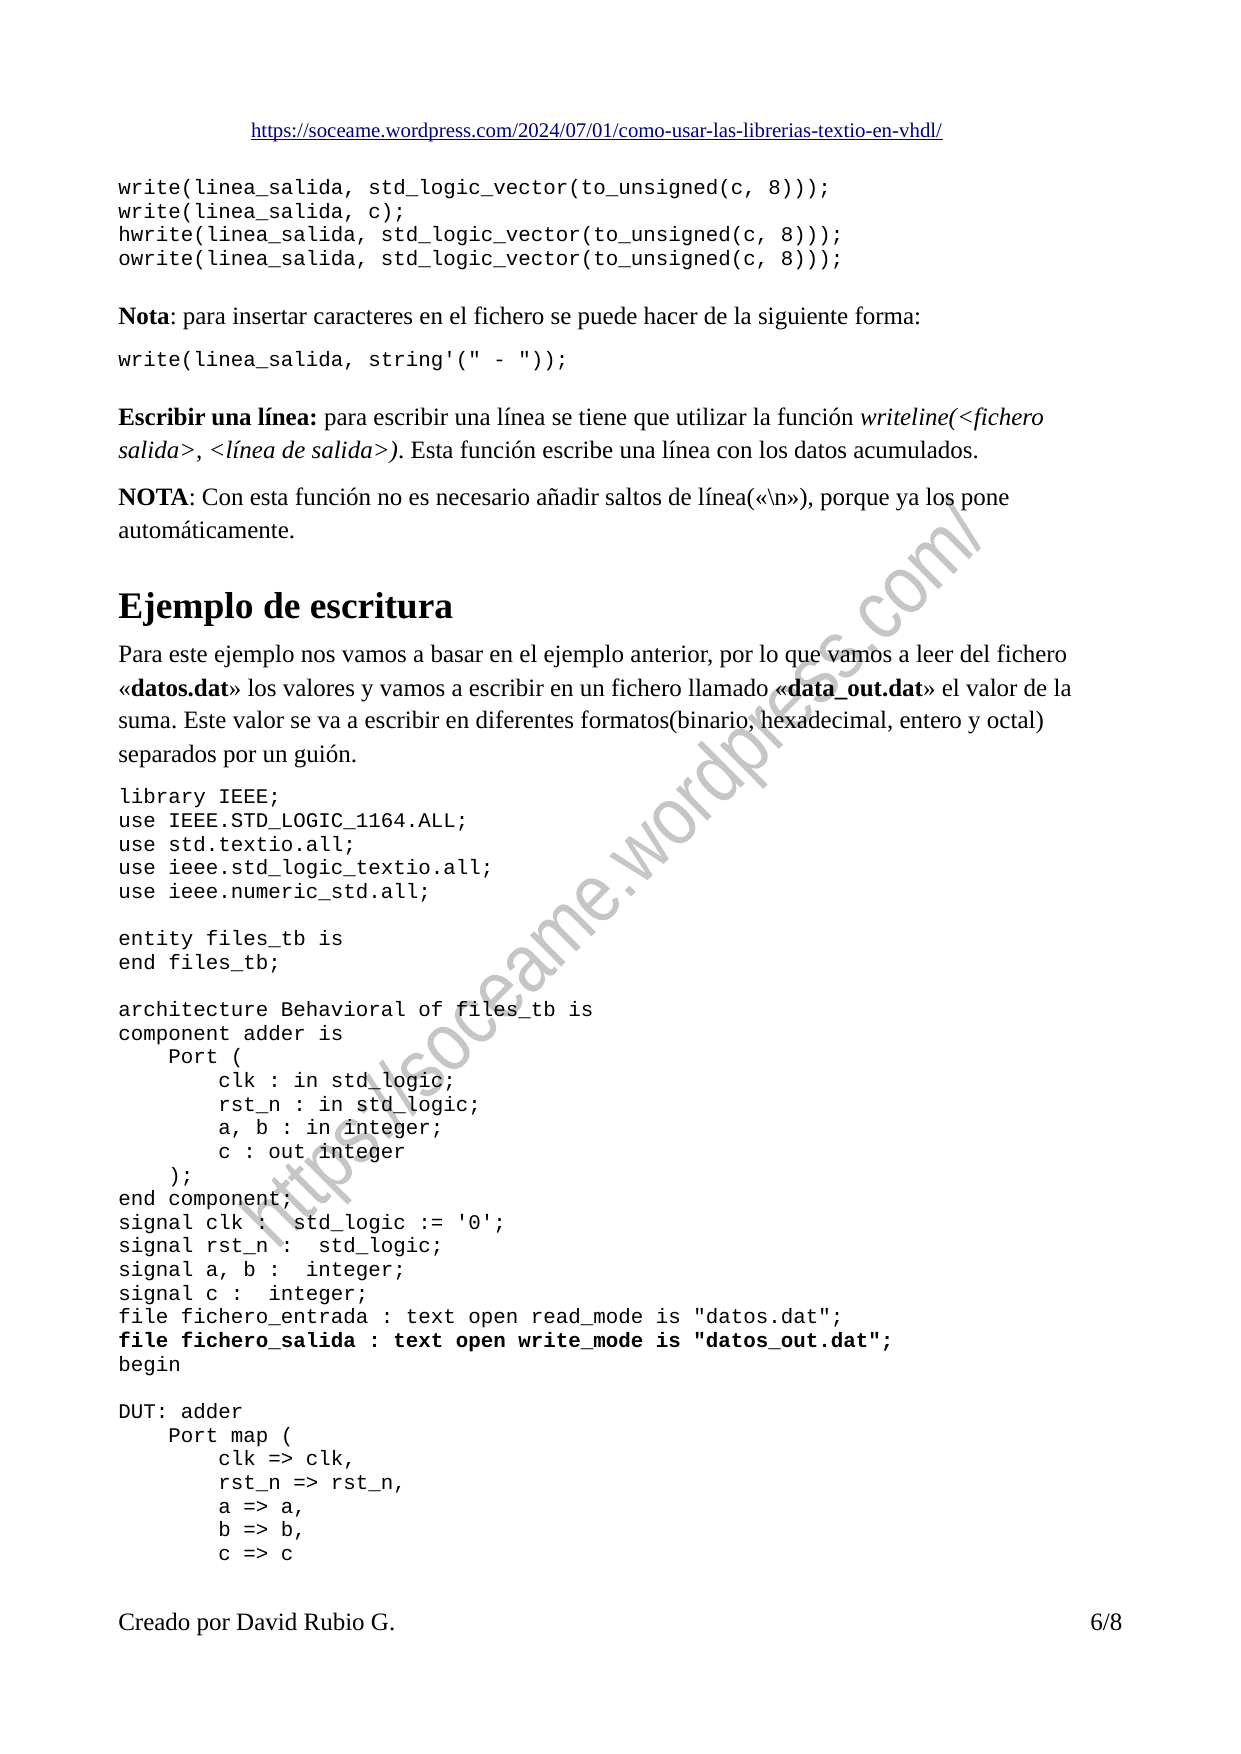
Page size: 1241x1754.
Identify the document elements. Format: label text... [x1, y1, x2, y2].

text library IEEE; [118, 786, 695, 810]
text [660, 810, 689, 833]
text Para este ejemplo nos vamos a basar en el ejemplo anterior, por lo que vamos a leer del fichero «datos.dat» los valores y vamos a escribir en un fichero llamado «data_out.dat» el valor de la suma. Este valor se va a escribir en diferentes formatos(binario, hexadecimal, entero y octal) separados por un guión. [118, 639, 1122, 767]
text [290, 1164, 329, 1188]
text [689, 786, 1122, 810]
text use std.textio.all; [118, 833, 659, 857]
text clk : in std_logic; [436, 1070, 1122, 1094]
text ); [118, 1164, 303, 1188]
text owrite(linea_salida, std_logic_vector(to_unsigned(c, 8))); [118, 248, 1122, 272]
text c => c [118, 1543, 1122, 1567]
text signal a, b : integer; [118, 1259, 1122, 1283]
text signal clk : std_logic := '0'; [262, 1212, 1122, 1236]
text a => a, [118, 1496, 1122, 1519]
text [338, 1164, 1122, 1188]
text DUT: adder [118, 1401, 1122, 1425]
text begin [118, 1354, 1122, 1377]
text [563, 928, 1122, 952]
text end component; [118, 1188, 276, 1212]
text rst_n => rst_n, [118, 1472, 1122, 1496]
text clk => clk, [118, 1448, 1122, 1472]
text Port map ( [118, 1425, 1122, 1448]
text end files_tb; [118, 952, 529, 975]
text end component; [287, 1188, 1122, 1212]
text entity files_tb is [118, 928, 545, 952]
text clk : in std_logic; [391, 1070, 436, 1094]
text [596, 881, 1122, 904]
text write(linea_salida, std_logic_vector(to_unsigned(c, 8))); [118, 177, 1122, 201]
text end component; [273, 1194, 299, 1212]
text write(linea_salida, string'(" - ")); [118, 349, 1122, 372]
text use IEEE.STD_LOGIC_1164.ALL; [118, 810, 660, 833]
text rst_n : in std_logic; [118, 1094, 389, 1117]
text Escribir una línea: para escribir una línea se tiene que utilizar la función writeline(<fichero salida>, <línea de salida>). Esta función escribe una línea con los datos acumulados. [118, 402, 1122, 464]
text Port ( [118, 1046, 453, 1070]
text [435, 1046, 463, 1063]
text signal clk : std_logic := '0'; [118, 1212, 267, 1236]
text rst_n : in std_logic; [383, 1094, 412, 1117]
text file fichero_entrada : text open read_mode is "datos.dat"; [118, 1306, 1122, 1330]
text file fichero_salida : text open write_mode is "datos_out.dat"; [118, 1330, 1122, 1354]
text write(linea_salida, c); [118, 201, 1122, 224]
subtitle Ejemplo de escritura [118, 584, 1122, 627]
text component adder is [118, 1023, 1122, 1046]
text [455, 1046, 1122, 1070]
text rst_n : in std_logic; [406, 1094, 1122, 1117]
text [687, 810, 1122, 833]
text [319, 1164, 345, 1180]
text clk : in std_logic; [118, 1070, 397, 1094]
text use ieee.numeric_std.all; [118, 881, 582, 904]
text architecture Behavioral of files_tb is [118, 999, 1122, 1023]
text [542, 928, 575, 952]
text [642, 857, 1122, 881]
text hwrite(linea_salida, std_logic_vector(to_unsigned(c, 8))); [118, 224, 1122, 248]
text signal rst_n : std_logic; [118, 1236, 1122, 1259]
text a, b : in integer; [118, 1117, 1122, 1141]
text b => b, [118, 1519, 1122, 1543]
text [654, 833, 1122, 857]
text signal c : integer; [118, 1283, 1122, 1306]
text NOTA: Con esta función no es necesario añadir saltos de línea(«\n»), porque ya los pone automáticamente. [118, 482, 1122, 544]
text Nota: para insertar caracteres en el fichero se puede hacer de la siguiente forma: [118, 301, 1122, 330]
text [534, 952, 1122, 975]
text c : out integer [118, 1141, 1122, 1164]
text use ieee.std_logic_textio.all; [118, 857, 647, 881]
